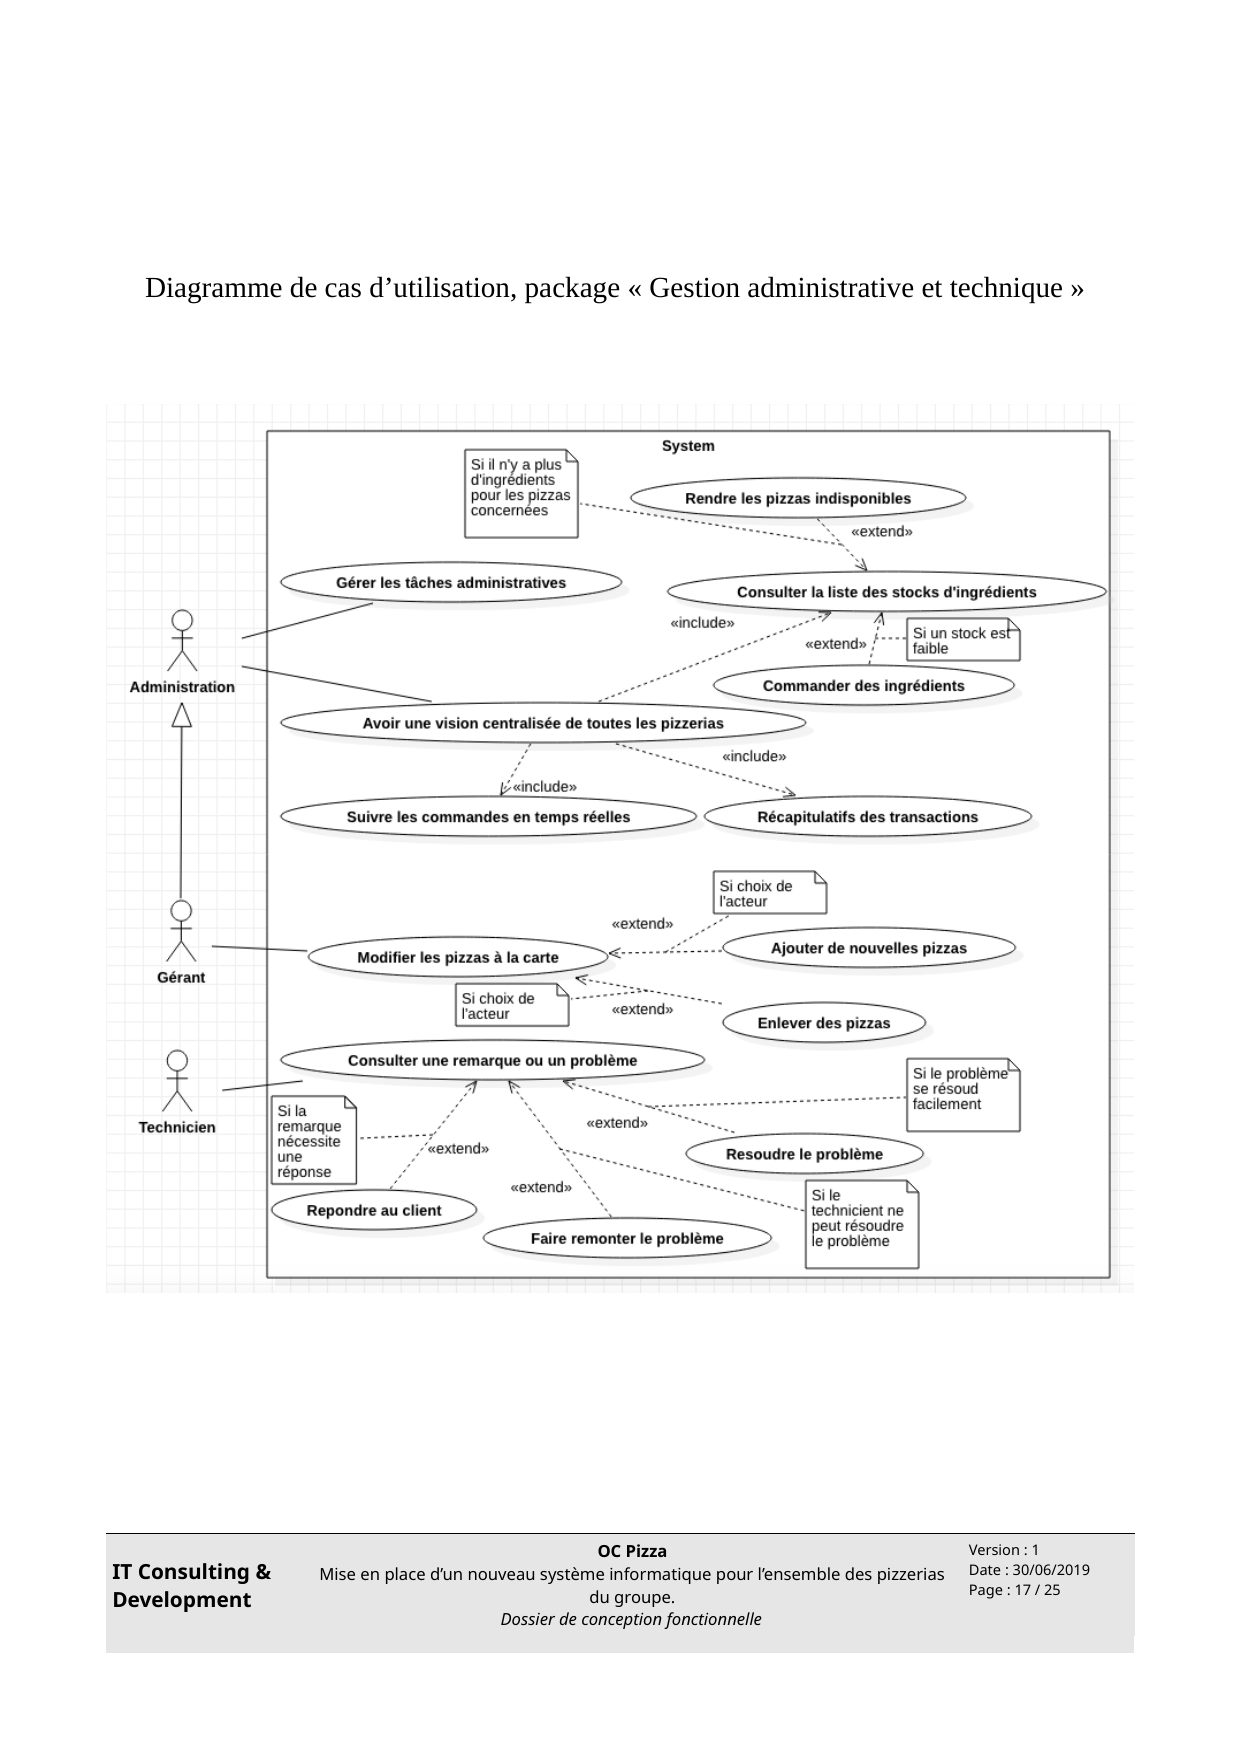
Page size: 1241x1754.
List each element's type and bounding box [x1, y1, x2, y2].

picture [106, 404, 1134, 1293]
